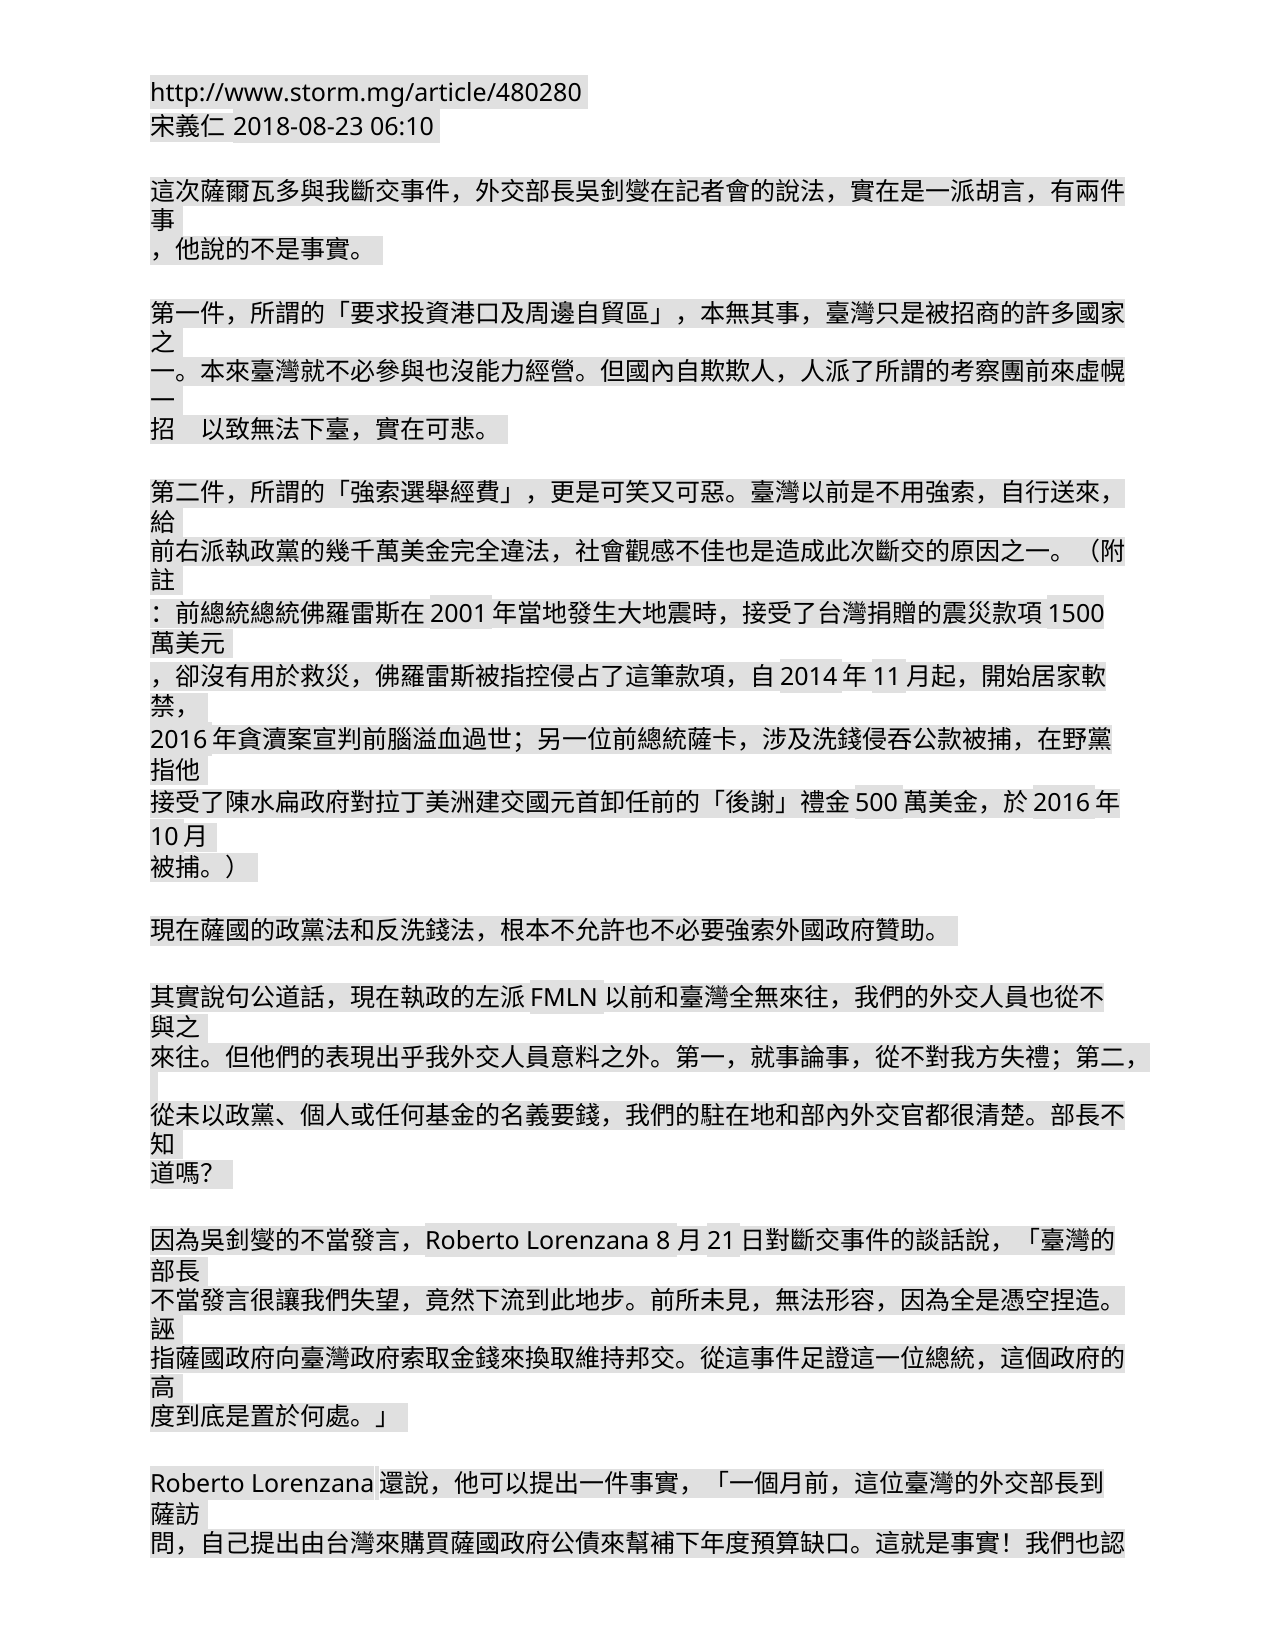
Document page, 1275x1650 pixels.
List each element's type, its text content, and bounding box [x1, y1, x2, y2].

text http://www.storm.mg/article/480280 宋義仁 2018-08-23 06:10 這次薩爾瓦多與我斷交事件，外交部長吳釗燮在記者會的說法，實在是一派胡言，有兩件事 ，他說的不是事實。 第一件，所謂的「要求投資港口及周邊自貿區」，本無其事，臺灣只是被招商的許多國家之 一。本來臺灣就不必參與也沒能力經營。但國內自欺欺人，人派了所謂的考察團前來虛幌一 招 以致無法下臺，實在可悲。 第二件，所謂的「強索選舉經費」，更是可笑又可惡。臺灣以前是不用強索，自行送來，給 前右派執政黨的幾千萬美金完全違法，社會觀感不佳也是造成此次斷交的原因之一。（附註 ：前總統總統佛羅雷斯在2001年當地發生大地震時，接受了台灣捐贈的震災款項1500萬美元 ，卻沒有用於救災，佛羅雷斯被指控侵占了這筆款項，自2014年11月起，開始居家軟禁， 2016年貪瀆案宣判前腦溢血過世；另一位前總統薩卡，涉及洗錢侵吞公款被捕，在野黨指他 接受了陳水扁政府對拉丁美洲建交國元首卸任前的「後謝」禮金500萬美金，於2016年10月 被捕。） 現在薩國的政黨法和反洗錢法，根本不允許也不必要強索外國政府贊助。 其實說句公道話，現在執政的左派FMLN 以前和臺灣全無來往，我們的外交人員也從不與之 來往。但他們的表現出乎我外交人員意料之外。第一，就事論事，從不對我方失禮；第二， 從未以政黨、個人或任何基金的名義要錢，我們的駐在地和部內外交官都很清楚。部長不知 道嗎？ 因為吳釗燮的不當發言，Roberto Lorenzana 8 月21日對斷交事件的談話說，「臺灣的部長 不當發言很讓我們失望，竟然下流到此地步。前所未見，無法形容，因為全是憑空捏造。誣 指薩國政府向臺灣政府索取金錢來換取維持邦交。從這事件足證這一位總統，這個政府的高 度到底是置於何處。」 Roberto Lorenzana還說，他可以提出一件事實，「一個月前，這位臺灣的外交部長到薩訪 問，自己提出由台灣來購買薩國政府公債來幫補下年度預算缺口。這就是事實！我們也認為 是美事一椿。但現在竟反說成是薩國的維持邦交條件，甚至講成是要脅臺灣來援助政黨的明 年度兢選費用。這根本是謊言！」Lorenzana並重提2001年台灣給佛羅雷斯的賑災款竟有一 千萬美金變成給Arena 這個黨的贊助款，他說，「我們本來以為真的是給薩國天災難民的援 助款。」 出面指責臺灣官員的荒唐演出的薩國羅倫沙納（Lorenzana）閣下，是拉美及歐洲左派政黨 的中堅，2006年曾第一次到台私下訪問，之後多次仗義執言並要求FMLN支持臺灣參加各國際 組織，全都不收一分錢。 吳釗燮推責的不實說法，對我們的外交處境其實是提油救火。一、造成中美各邦交國關係的 負面影響；二、罪薩國不少替台灣說話的人；三、薩方對我們現在的駐在人員的禮遇定受影 響；四、將來來訪必受限制或降級（當然可能再無內官式訪問了）；五、也是最重要的，台 灣人在本地居住、投資、入境來訪等，該如何善後？ 這次斷交，大家都感意外，但其實是Lorenzana 力助台灣。不然原本是在蔡總統抵巴拉圭之 前就要宣佈了。如今，這樣的君子出面來斥責我們的部長，真是可悲。部長太荒唐了！ ＊作者定居薩爾瓦多數十年，與該國政要熟悉。 [150, 75, 1125, 1558]
